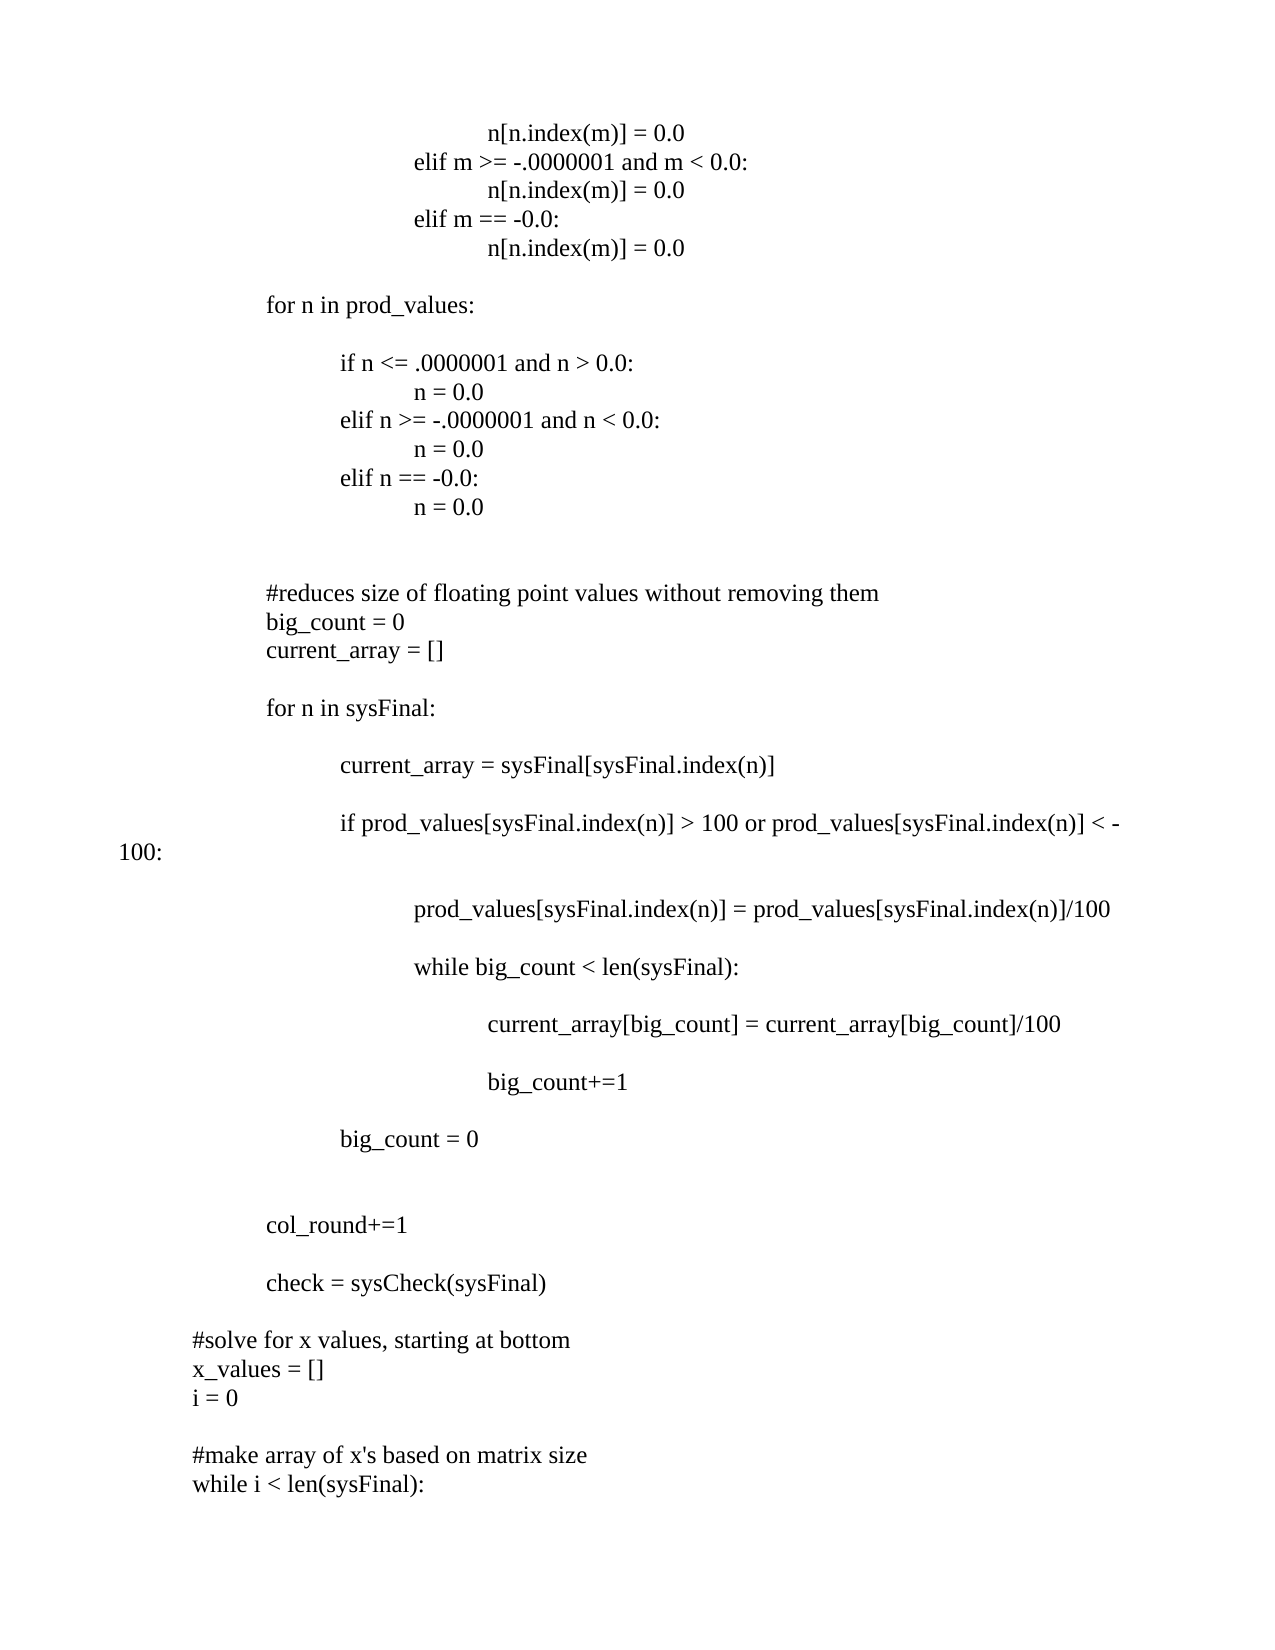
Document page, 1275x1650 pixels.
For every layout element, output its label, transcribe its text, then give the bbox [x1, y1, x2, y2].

text current_array = [] [118, 636, 1157, 664]
text n[n.index(m)] = 0.0 [118, 118, 1157, 147]
text #make array of x's based on matrix size [118, 1441, 1157, 1469]
text #solve for x values, starting at bottom [118, 1326, 1157, 1354]
text elif m == -0.0: [118, 204, 1157, 233]
text #reduces size of floating point values without removing them [118, 578, 1157, 607]
text n[n.index(m)] = 0.0 [118, 233, 1157, 262]
text x_values = [] [118, 1354, 1157, 1383]
text for n in sysFinal: [118, 693, 1157, 722]
text current_array[big_count] = current_array[big_count]/100 [118, 1009, 1157, 1038]
text big_count+=1 [118, 1067, 1157, 1096]
text while i < len(sysFinal): [118, 1469, 1157, 1498]
text check = sysCheck(sysFinal) [118, 1268, 1157, 1297]
text while big_count < len(sysFinal): [118, 952, 1157, 981]
text n[n.index(m)] = 0.0 [118, 176, 1157, 204]
text prod_values[sysFinal.index(n)] = prod_values[sysFinal.index(n)]/100 [118, 894, 1157, 923]
text for n in prod_values: [118, 291, 1157, 319]
text elif n >= -.0000001 and n < 0.0: [118, 406, 1157, 434]
text col_round+=1 [118, 1211, 1157, 1239]
text big_count = 0 [118, 1124, 1157, 1153]
text elif m >= -.0000001 and m < 0.0: [118, 147, 1157, 176]
text if prod_values[sysFinal.index(n)] > 100 or prod_values[sysFinal.index(n)] < -100: [118, 808, 1157, 866]
text big_count = 0 [118, 607, 1157, 636]
text n = 0.0 [118, 434, 1157, 463]
text n = 0.0 [118, 377, 1157, 406]
text elif n == -0.0: [118, 463, 1157, 492]
text current_array = sysFinal[sysFinal.index(n)] [118, 751, 1157, 779]
text n = 0.0 [118, 492, 1157, 521]
text i = 0 [118, 1383, 1157, 1412]
text if n <= .0000001 and n > 0.0: [118, 348, 1157, 377]
